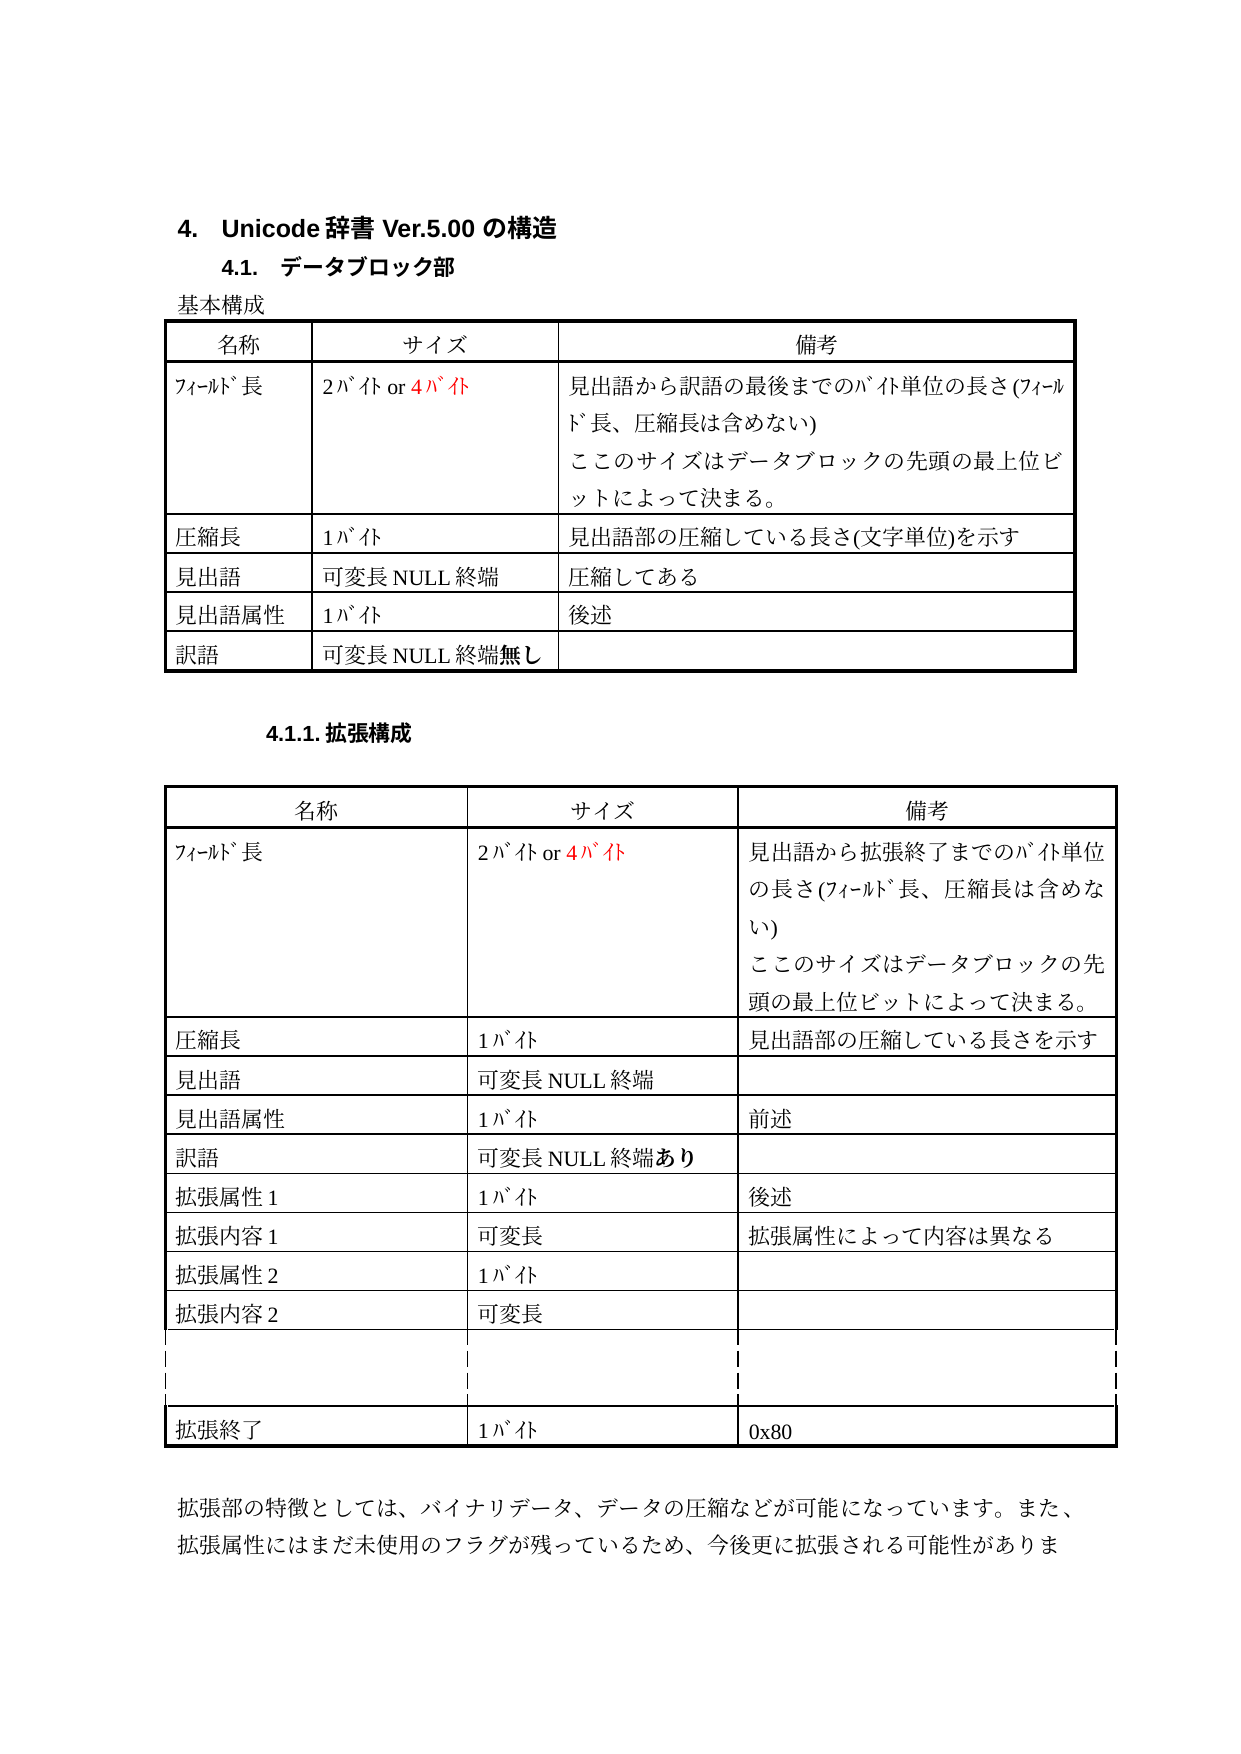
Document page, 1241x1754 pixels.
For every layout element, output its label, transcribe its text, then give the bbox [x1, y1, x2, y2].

table_cell [468, 1330, 738, 1368]
table_header 名称 [167, 788, 467, 826]
table_cell [739, 1291, 1115, 1329]
table_cell 見出語部の圧縮している長さを示す [739, 1018, 1115, 1055]
table_cell 2ﾊﾞｲﾄ or 4ﾊﾞｲﾄ [313, 363, 558, 513]
table_cell 可変長NULL終端 [313, 554, 558, 591]
table_cell 拡張内容2 [167, 1291, 467, 1329]
table_cell 2ﾊﾞｲﾄ or 4ﾊﾞｲﾄ [468, 829, 737, 1016]
table_cell 1ﾊﾞｲﾄ [468, 1252, 737, 1289]
table_cell 拡張終了 [167, 1406, 467, 1444]
table_cell 拡張属性2 [167, 1252, 467, 1289]
table_cell [739, 1135, 1115, 1172]
table_cell [559, 632, 1073, 669]
table_cell 可変長NULL終端 [468, 1057, 737, 1094]
table_cell 1ﾊﾞｲﾄ [468, 1096, 737, 1133]
table_cell [739, 1252, 1115, 1289]
table_cell 0x80 [739, 1405, 1115, 1444]
table_cell 可変長 [468, 1213, 737, 1251]
table_cell [165, 1330, 467, 1368]
subtitle 拡張構成 [266, 710, 1063, 747]
table_cell 圧縮してある [559, 554, 1073, 591]
table_header 備考 [559, 323, 1073, 360]
table_cell ﾌｨｰﾙﾄﾞ長 [167, 363, 311, 513]
table_cell 拡張内容1 [167, 1213, 467, 1251]
table_cell 見出語から訳語の最後までのﾊﾞｲﾄ単位の長さ(ﾌｨｰﾙﾄﾞ長、圧縮長は含めない) ここのサイズはデータブロックの先頭の最上位ビットによって決まる。 [559, 363, 1073, 513]
table_cell [738, 1329, 1116, 1368]
table_cell 見出語 [167, 554, 311, 591]
table_cell [165, 1368, 467, 1405]
table_cell 1ﾊﾞｲﾄ [313, 515, 558, 552]
text 基本構成 [177, 282, 1063, 319]
table_cell 可変長 [468, 1291, 737, 1329]
table_cell 後述 [559, 593, 1073, 630]
table_cell 可変長NULL終端無し [313, 632, 558, 669]
table_cell 圧縮長 [167, 1018, 467, 1055]
table_cell 見出語属性 [167, 1096, 467, 1133]
text 拡張部の特徴としては、バイナリデータ、データの圧縮などが可能になっています。また、拡張属性にはまだ未使用のフラグが残っているため、今後更に拡張される可能性があります。 [177, 1485, 1063, 1560]
table_header 備考 [739, 788, 1115, 826]
table_header サイズ [468, 788, 737, 826]
table_cell ﾌｨｰﾙﾄﾞ長 [167, 829, 467, 1016]
table_cell 後述 [739, 1174, 1115, 1211]
table_cell 訳語 [167, 1135, 467, 1172]
table_cell 圧縮長 [167, 515, 311, 552]
table_header 名称 [167, 323, 311, 360]
table_cell 見出語属性 [167, 593, 311, 630]
table_cell 訳語 [167, 632, 311, 669]
table_cell [738, 1368, 1116, 1405]
table_cell 1ﾊﾞｲﾄ [468, 1018, 737, 1055]
table_cell 前述 [739, 1096, 1115, 1133]
table_cell 見出語から拡張終了までのﾊﾞｲﾄ単位の長さ(ﾌｨｰﾙﾄﾞ長、圧縮長は含めない) ここのサイズはデータブロックの先頭の最上位ビットによって決まる。 [739, 829, 1115, 1016]
table_cell 見出語 [167, 1057, 467, 1094]
table_cell [468, 1368, 738, 1405]
table_cell 1ﾊﾞｲﾄ [468, 1174, 737, 1211]
subtitle データブロック部 [221, 244, 1063, 282]
table_cell 拡張属性1 [167, 1174, 467, 1211]
table_header サイズ [313, 323, 558, 360]
table_cell [739, 1057, 1115, 1094]
table_cell 拡張属性によって内容は異なる [739, 1213, 1115, 1251]
table_cell 可変長NULL終端あり [468, 1135, 737, 1172]
subtitle Unicode辞書 Ver.5.00 の構造 [177, 207, 1063, 244]
table_cell 見出語部の圧縮している長さ(文字単位)を示す [559, 515, 1073, 552]
table_cell 1ﾊﾞｲﾄ [313, 593, 558, 630]
table_cell 1ﾊﾞｲﾄ [468, 1407, 737, 1444]
